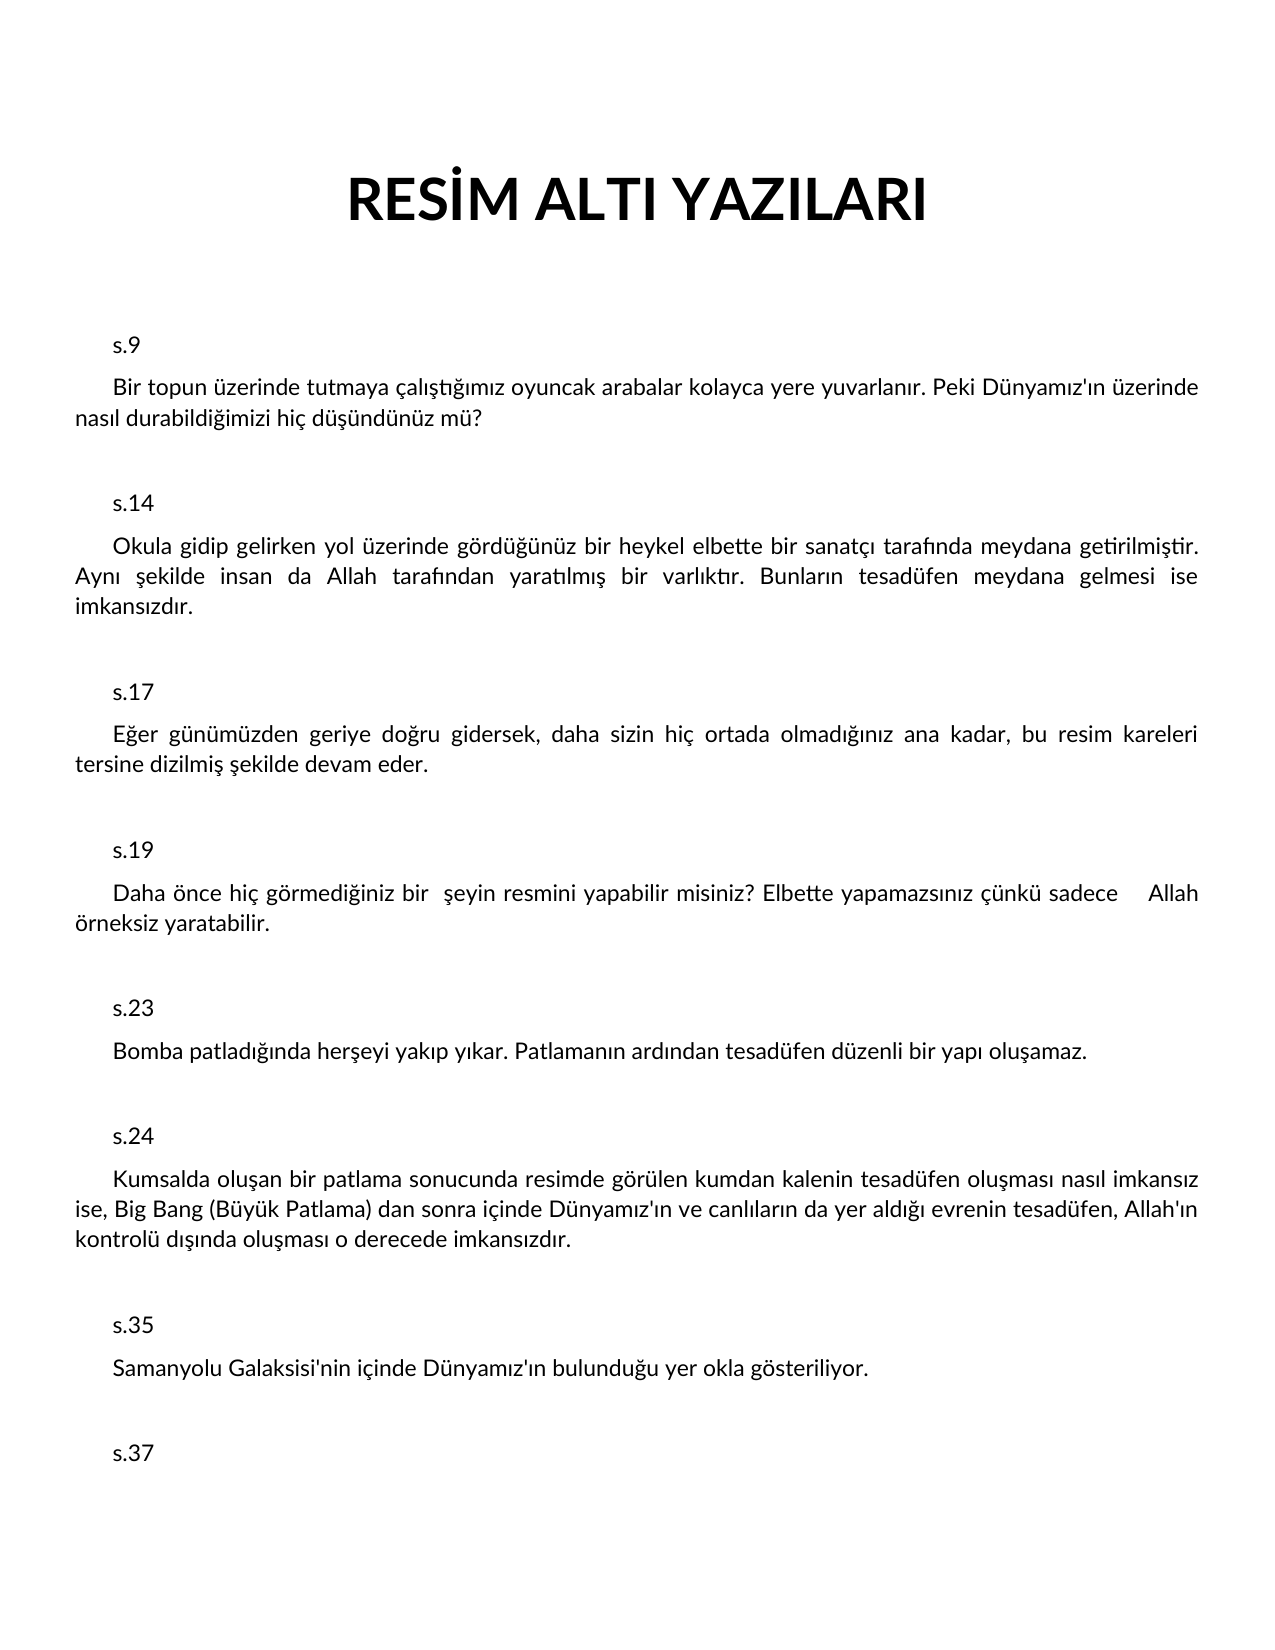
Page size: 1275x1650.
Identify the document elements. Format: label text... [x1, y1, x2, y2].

text s.9 [75, 330, 1200, 358]
text s.23 [75, 994, 1200, 1021]
text Samanyolu Galaksisi'nin içinde Dünyamız'ın bulunduğu yer okla gösteriliyor. [75, 1353, 1200, 1381]
text Okula gidip gelirken yol üzerinde gördüğünüz bir heykel elbette bir sanatçı tarafında meydana getirilmiştir. Aynı şekilde insan da Allah tarafından yaratılmış bir varlıktır. Bunların tesadüfen meydana gelmesi ise imkansızdır. [75, 531, 1200, 619]
subtitle RESİM ALTI YAZILARI [75, 162, 1200, 232]
text s.37 [75, 1439, 1200, 1466]
text Daha önce hiç görmediğiniz bir şeyin resmini yapabilir misiniz? Elbette yapamazsınız çünkü sadece Allah örneksiz yaratabilir. [75, 878, 1200, 936]
text Bomba patladığında herşeyi yakıp yıkar. Patlamanın ardından tesadüfen düzenli bir yapı oluşamaz. [75, 1037, 1200, 1064]
text s.17 [75, 677, 1200, 705]
text Kumsalda oluşan bir patlama sonucunda resimde görülen kumdan kalenin tesadüfen oluşması nasıl imkansız ise, Big Bang (Büyük Patlama) dan sonra içinde Dünyamız'ın ve canlıların da yer aldığı evrenin tesadüfen, Allah'ın kontrolü dışında oluşması o derecede imkansızdır. [75, 1165, 1200, 1253]
text s.24 [75, 1122, 1200, 1149]
text Bir topun üzerinde tutmaya çalıştığımız oyuncak arabalar kolayca yere yuvarlanır. Peki Dünyamız'ın üzerinde nasıl durabildiğimizi hiç düşündünüz mü? [75, 373, 1200, 431]
text s.19 [75, 836, 1200, 863]
text s.35 [75, 1311, 1200, 1338]
text Eğer günümüzden geriye doğru gidersek, daha sizin hiç ortada olmadığınız ana kadar, bu resim kareleri tersine dizilmiş şekilde devam eder. [75, 720, 1200, 778]
text s.14 [75, 489, 1200, 516]
